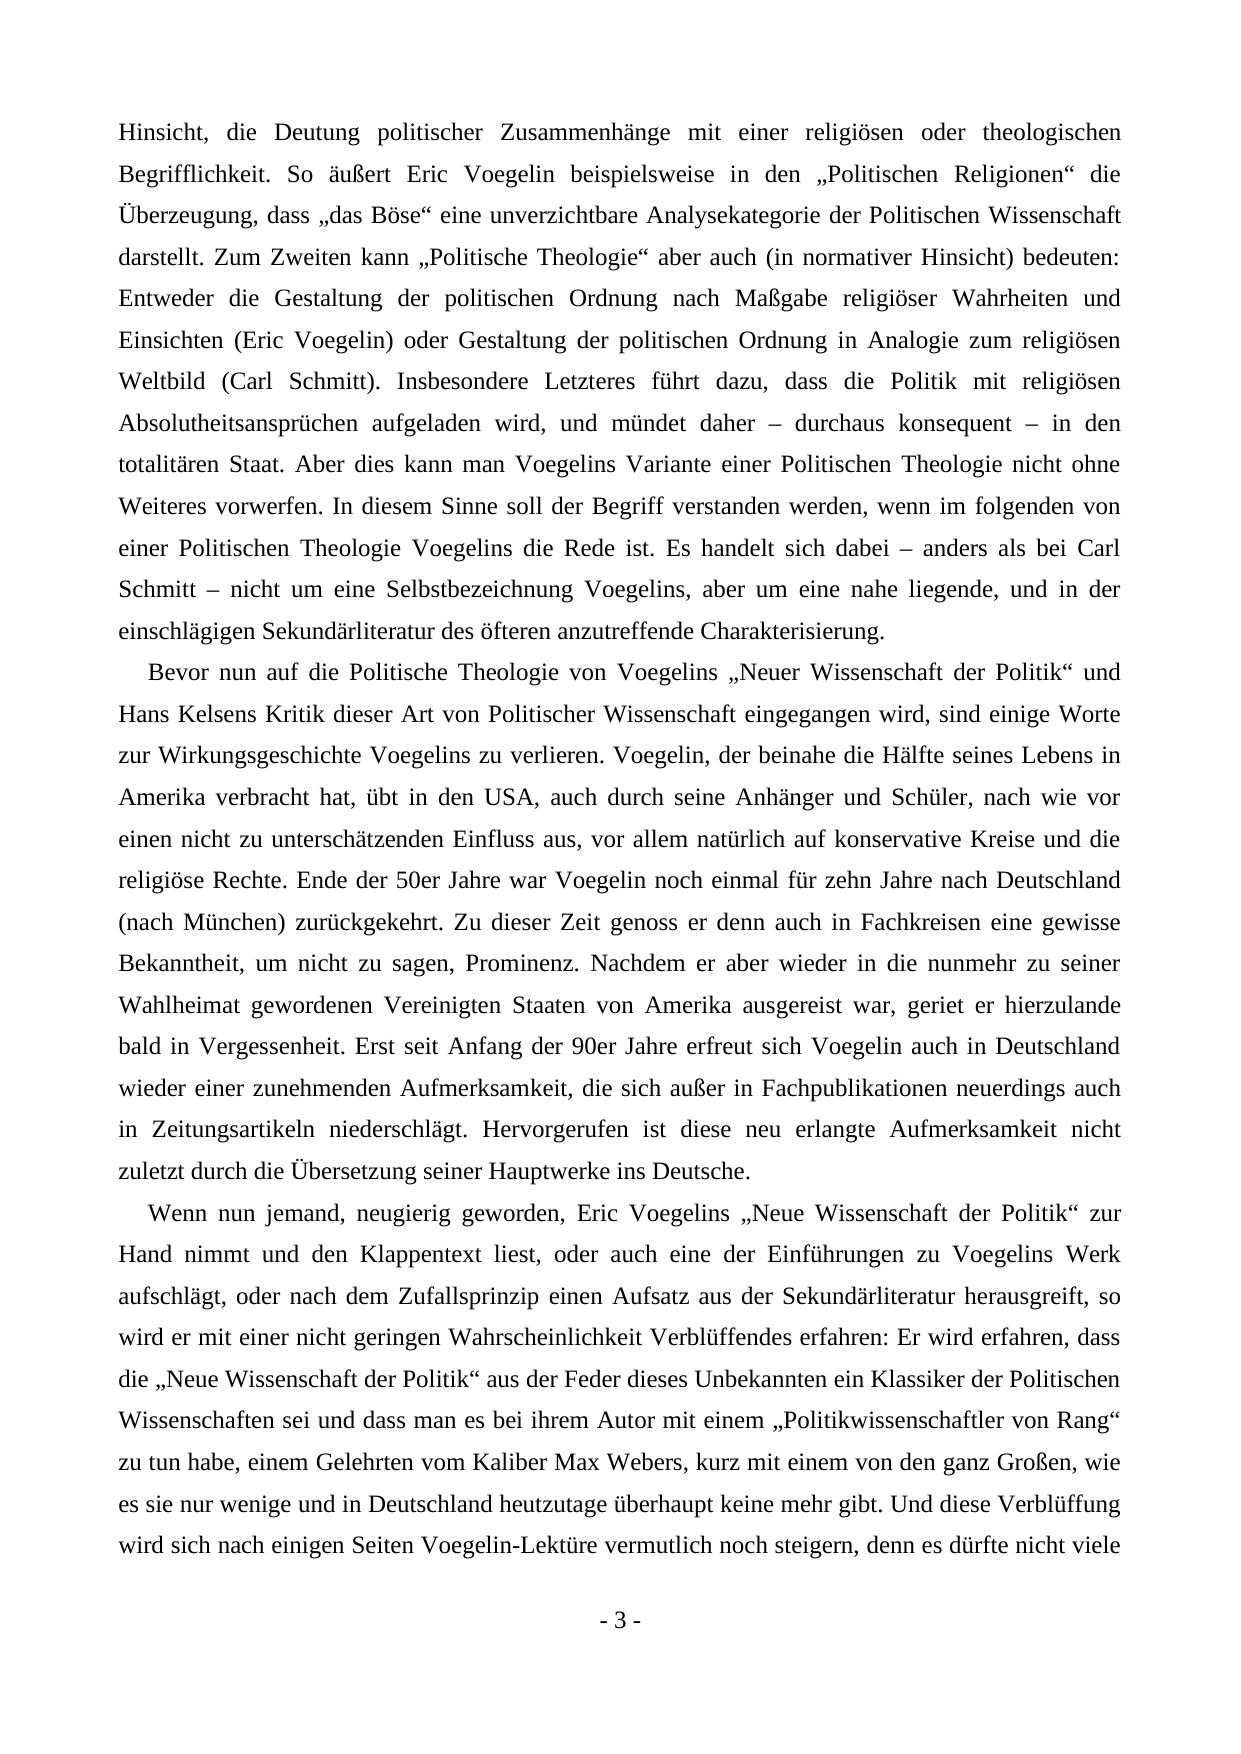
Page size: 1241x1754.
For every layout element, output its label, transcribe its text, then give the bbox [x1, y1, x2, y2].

text Wenn nun jemand, neugierig geworden, Eric Voegelins „Neue Wissenschaft der Politik“ zur Hand nimmt und den Klappentext liest, oder auch eine der Einführungen zu Voegelins Werk aufschlägt, oder nach dem Zufallsprinzip einen Aufsatz aus der Sekundärliteratur herausgreift, so wird er mit einer nicht geringen Wahrscheinlichkeit Verblüffendes erfahren: Er wird erfahren, dass die „Neue Wissenschaft der Politik“ aus der Feder dieses Unbekannten ein Klassiker der Politischen Wissenschaften sei und dass man es bei ihrem Autor mit einem „Politikwissenschaftler von Rang“ zu tun habe, einem Gelehrten vom Kaliber Max Webers, kurz mit einem von den ganz Großen, wie es sie nur wenige und in Deutschland heutzutage überhaupt keine mehr gibt. Und diese Verblüffung wird sich nach einigen Seiten Voegelin-Lektüre vermutlich noch steigern, denn es dürfte nicht viele [118, 1199, 1122, 1559]
text Bevor nun auf die Politische Theologie von Voegelins „Neuer Wissenschaft der Politik“ und Hans Kelsens Kritik dieser Art von Politischer Wissenschaft eingegangen wird, sind einige Worte zur Wirkungsgeschichte Voegelins zu verlieren. Voegelin, der beinahe die Hälfte seines Lebens in Amerika verbracht hat, übt in den USA, auch durch seine Anhänger und Schüler, nach wie vor einen nicht zu unterschätzenden Einfluss aus, vor allem natürlich auf konservative Kreise und die religiöse Rechte. Ende der 50er Jahre war Voegelin noch einmal für zehn Jahre nach Deutschland (nach München) zurückgekehrt. Zu dieser Zeit genoss er denn auch in Fachkreisen eine gewisse Bekanntheit, um nicht zu sagen, Prominenz. Nachdem er aber wieder in die nunmehr zu seiner Wahlheimat gewordenen Vereinigten Staaten von Amerika ausgereist war, geriet er hierzulande bald in Vergessenheit. Erst seit Anfang der 90er Jahre erfreut sich Voegelin auch in Deutschland wieder einer zunehmenden Aufmerksamkeit, die sich außer in Fachpublikationen neuerdings auch in Zeitungsartikeln niederschlägt. Hervorgerufen ist diese neu erlangte Aufmerksamkeit nicht zuletzt durch die Übersetzung seiner Hauptwerke ins Deutsche. [118, 658, 1122, 1185]
text Hinsicht, die Deutung politischer Zusammenhänge mit einer religiösen oder theologischen Begrifflichkeit. So äußert Eric Voegelin beispielsweise in den „Politischen Religionen“ die Überzeugung, dass „das Böse“ eine unverzichtbare Analysekategorie der Politischen Wissenschaft darstellt. Zum Zweiten kann „Politische Theologie“ aber auch (in normativer Hinsicht) bedeuten: Entweder die Gestaltung der politischen Ordnung nach Maßgabe religiöser Wahrheiten und Einsichten (Eric Voegelin) oder Gestaltung der politischen Ordnung in Analogie zum religiösen Weltbild (Carl Schmitt). Insbesondere Letzteres führt dazu, dass die Politik mit religiösen Absolutheitsansprüchen aufgeladen wird, und mündet daher – durchaus konsequent – in den totalitären Staat. Aber dies kann man Voegelins Variante einer Politischen Theologie nicht ohne Weiteres vorwerfen. In diesem Sinne soll der Begriff verstanden werden, wenn im folgenden von einer Politischen Theologie Voegelins die Rede ist. Es handelt sich dabei – anders als bei Carl Schmitt – nicht um eine Selbstbezeichnung Voegelins, aber um eine nahe liegende, und in der einschlägigen Sekundärliteratur des öfteren anzutreffende Charakterisierung. [118, 118, 1122, 644]
